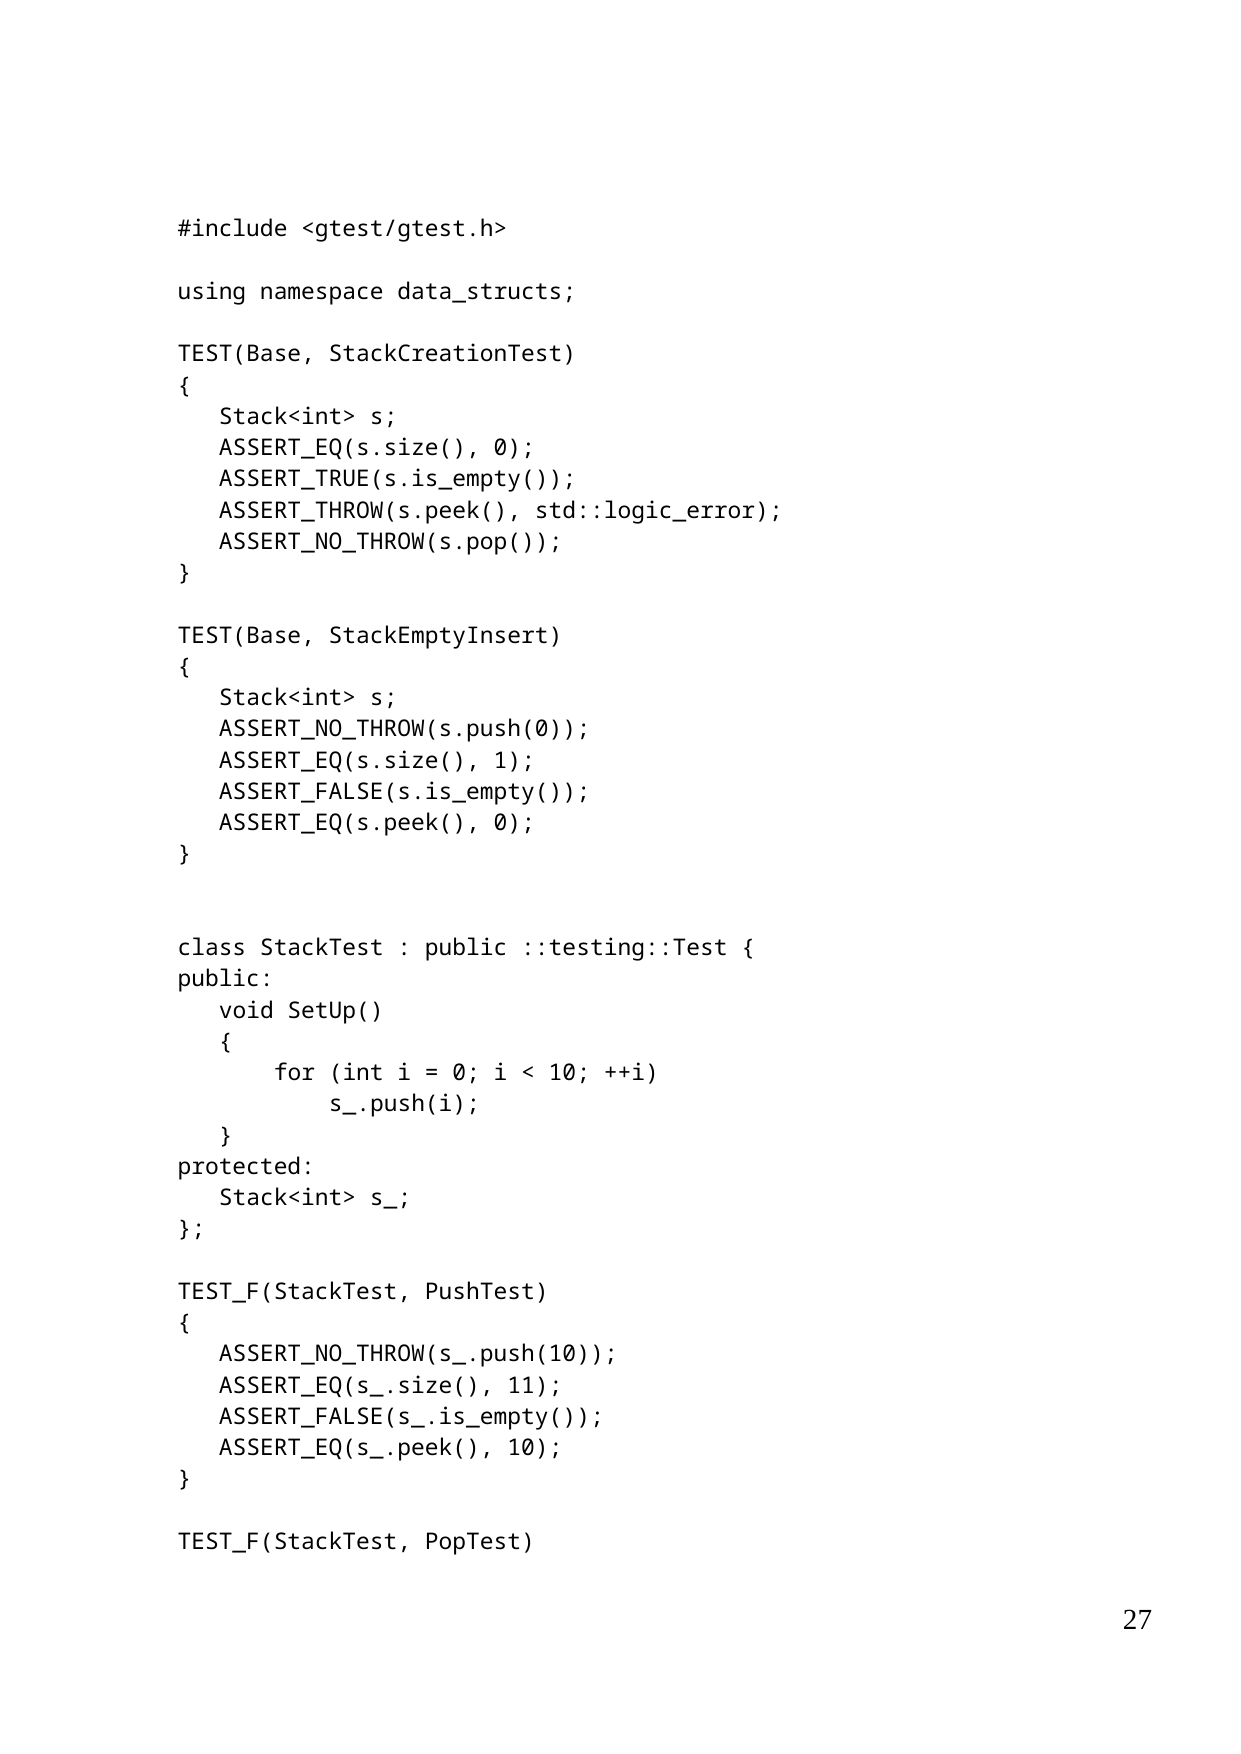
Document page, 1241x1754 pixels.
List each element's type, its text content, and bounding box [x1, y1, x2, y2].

text #include <gtest/gtest.h> using namespace data_structs; TEST(Base, StackCreationTest) { Stack<int> s; ASSERT_EQ(s.size(), 0); ASSERT_TRUE(s.is_empty()); ASSERT_THROW(s.peek(), std::logic_error); ASSERT_NO_THROW(s.pop()); } TEST(Base, StackEmptyInsert) { Stack<int> s; ASSERT_NO_THROW(s.push(0)); ASSERT_EQ(s.size(), 1); ASSERT_FALSE(s.is_empty()); ASSERT_EQ(s.peek(), 0); } class StackTest : public ::testing::Test { public: void SetUp() { for (int i = 0; i < 10; ++i) s_.push(i); } protected: Stack<int> s_; }; TEST_F(StackTest, PushTest) { ASSERT_NO_THROW(s_.push(10)); ASSERT_EQ(s_.size(), 11); ASSERT_FALSE(s_.is_empty()); ASSERT_EQ(s_.peek(), 10); } TEST_F(StackTest, PopTest) [177, 181, 1152, 1556]
